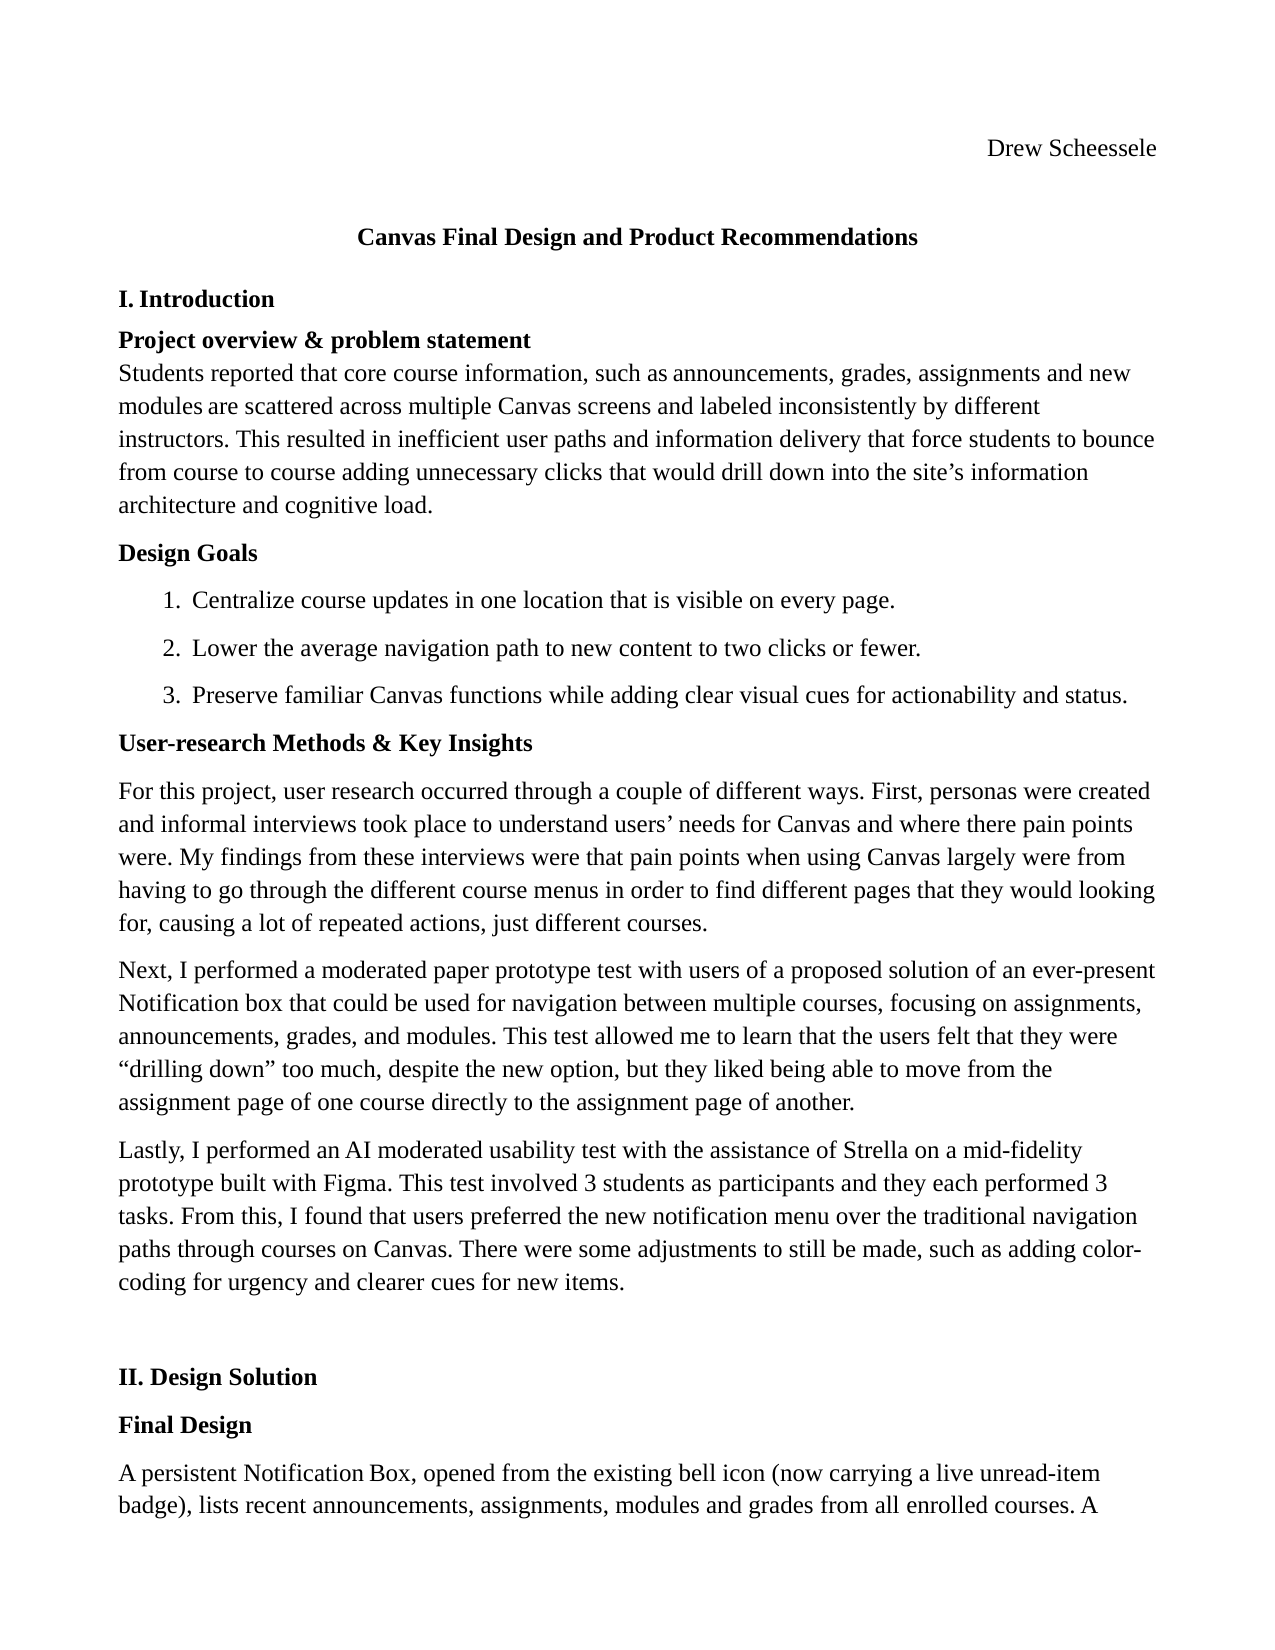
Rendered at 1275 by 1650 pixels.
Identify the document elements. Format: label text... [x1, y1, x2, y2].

text Project overview & problem statement Students reported that core course information, such as announcements, grades, assignments and new modules are scattered across multiple Canvas screens and labeled inconsistently by different instructors. This resulted in inefficient user paths and information delivery that force students to bounce from course to course adding unnecessary clicks that would drill down into the site’s information architecture and cognitive load. [118, 325, 1157, 519]
text Canvas Final Design and Product Recommendations [118, 222, 1157, 250]
list Preserve familiar Canvas functions while adding clear visual cues for actionability and status. [162, 681, 1157, 709]
text A persistent Notification Box, opened from the existing bell icon (now carrying a live unread-item badge), lists recent announcements, assignments, modules and grades from all enrolled courses. A [118, 1458, 1157, 1519]
list Lower the average navigation path to new content to two clicks or fewer. [162, 633, 1157, 662]
text Design Goals [118, 538, 1157, 566]
text Final Design [118, 1410, 1157, 1439]
subtitle Drew Scheessele [118, 133, 1157, 161]
list Centralize course updates in one location that is visible on every page. [162, 585, 1157, 614]
text User-research Methods & Key Insights [118, 728, 1157, 757]
text Next, I performed a moderated paper prototype test with users of a proposed solution of an ever-present Notification box that could be used for navigation between multiple courses, focusing on assignments, announcements, grades, and modules. This test allowed me to learn that the users felt that they were “drilling down” too much, despite the new option, but they liked being able to move from the assignment page of one course directly to the assignment page of another. [118, 955, 1157, 1116]
text Lastly, I performed an AI moderated usability test with the assistance of Strella on a mid-fidelity prototype built with Figma. This test involved 3 students as participants and they each performed 3 tasks. From this, I found that users preferred the new notification menu over the traditional navigation paths through courses on Canvas. There were some adjustments to still be made, such as adding color-coding for urgency and clearer cues for new items. [118, 1135, 1157, 1296]
text II. Design Solution [118, 1362, 1157, 1391]
subtitle I. Introduction [118, 284, 1157, 312]
text For this project, user research occurred through a couple of different ways. First, personas were created and informal interviews took place to understand users’ needs for Canvas and where there pain points were. My findings from these interviews were that pain points when using Canvas largely were from having to go through the different course menus in order to find different pages that they would looking for, causing a lot of repeated actions, just different courses. [118, 776, 1157, 937]
